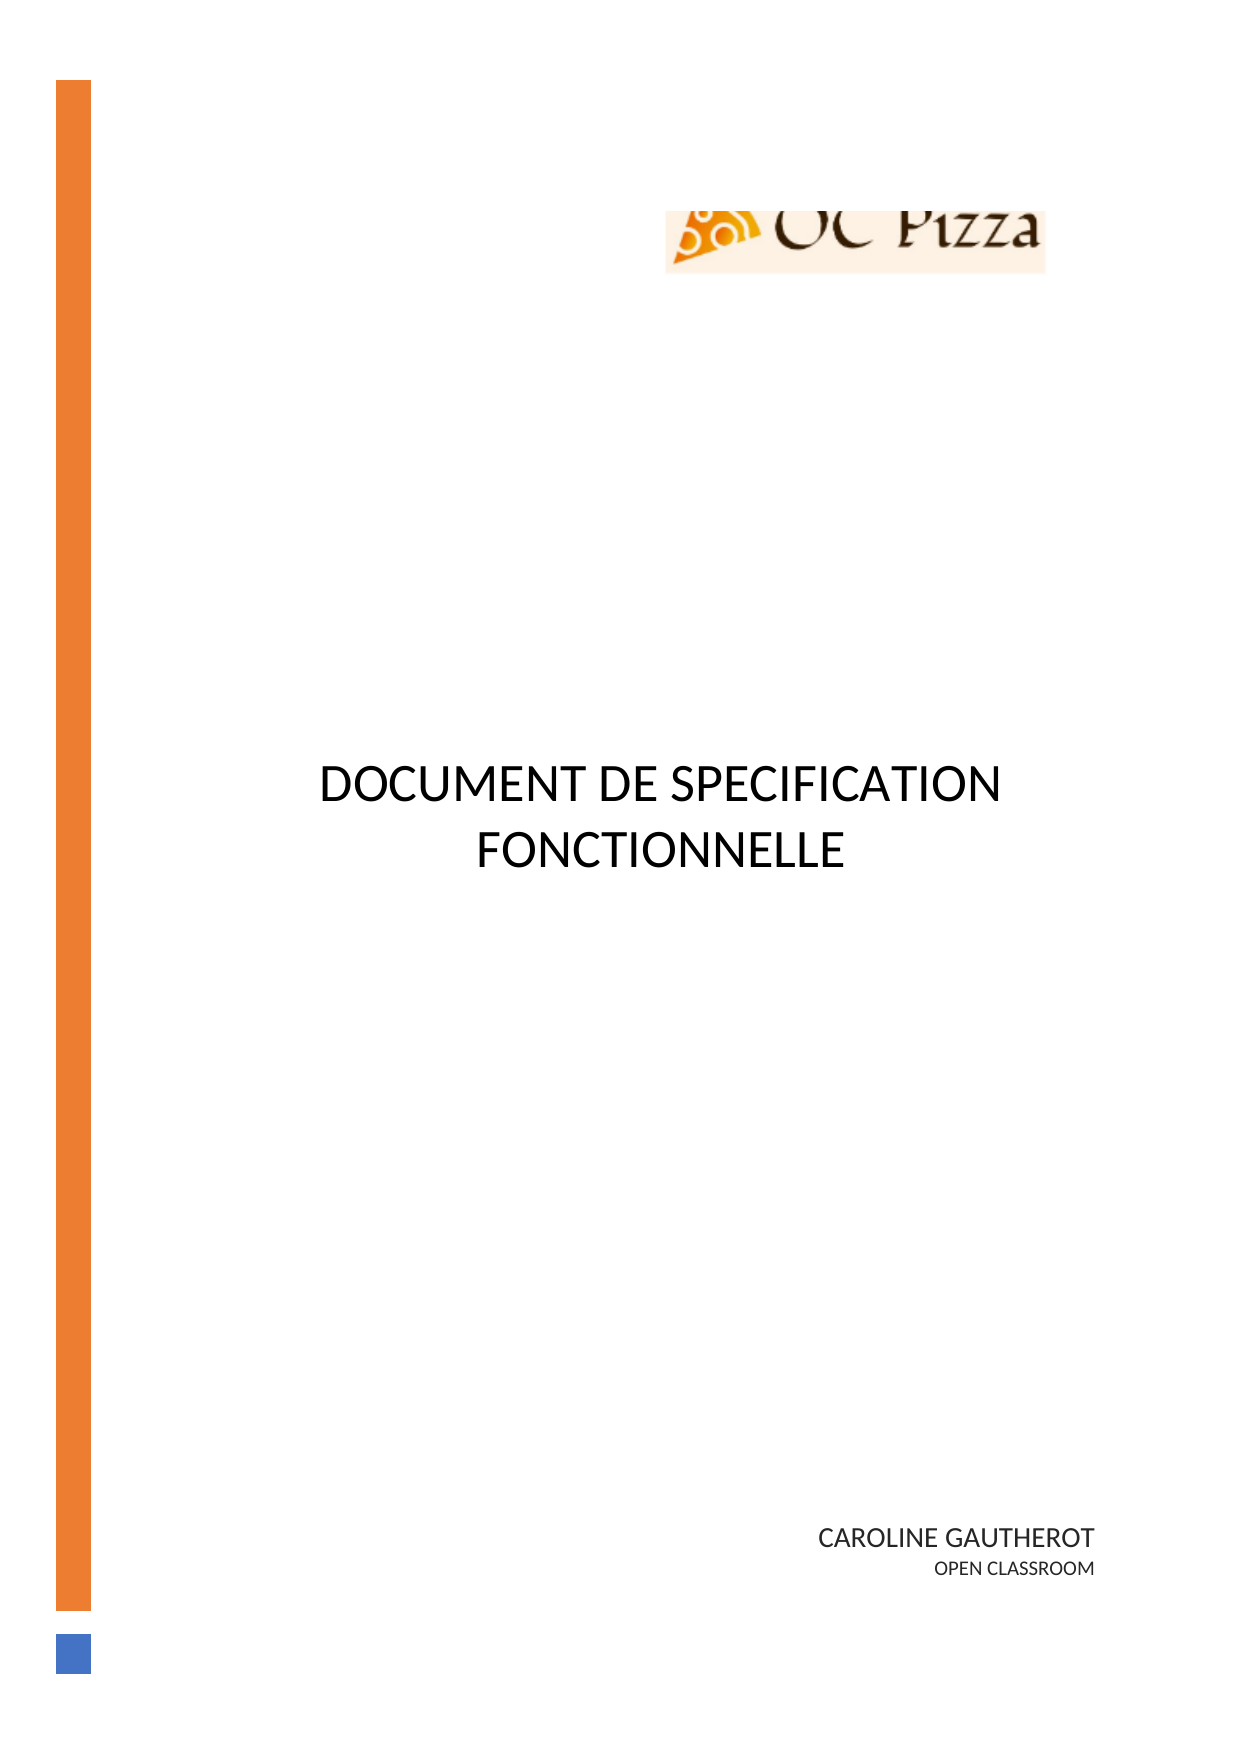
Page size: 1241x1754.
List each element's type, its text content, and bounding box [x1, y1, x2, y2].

text Open classroom [186, 1555, 1095, 1580]
text Caroline Gautherot [186, 1519, 1095, 1555]
text DOCUMENT DE SPECIFICATION FONCTIONNELLE [189, 749, 1133, 881]
